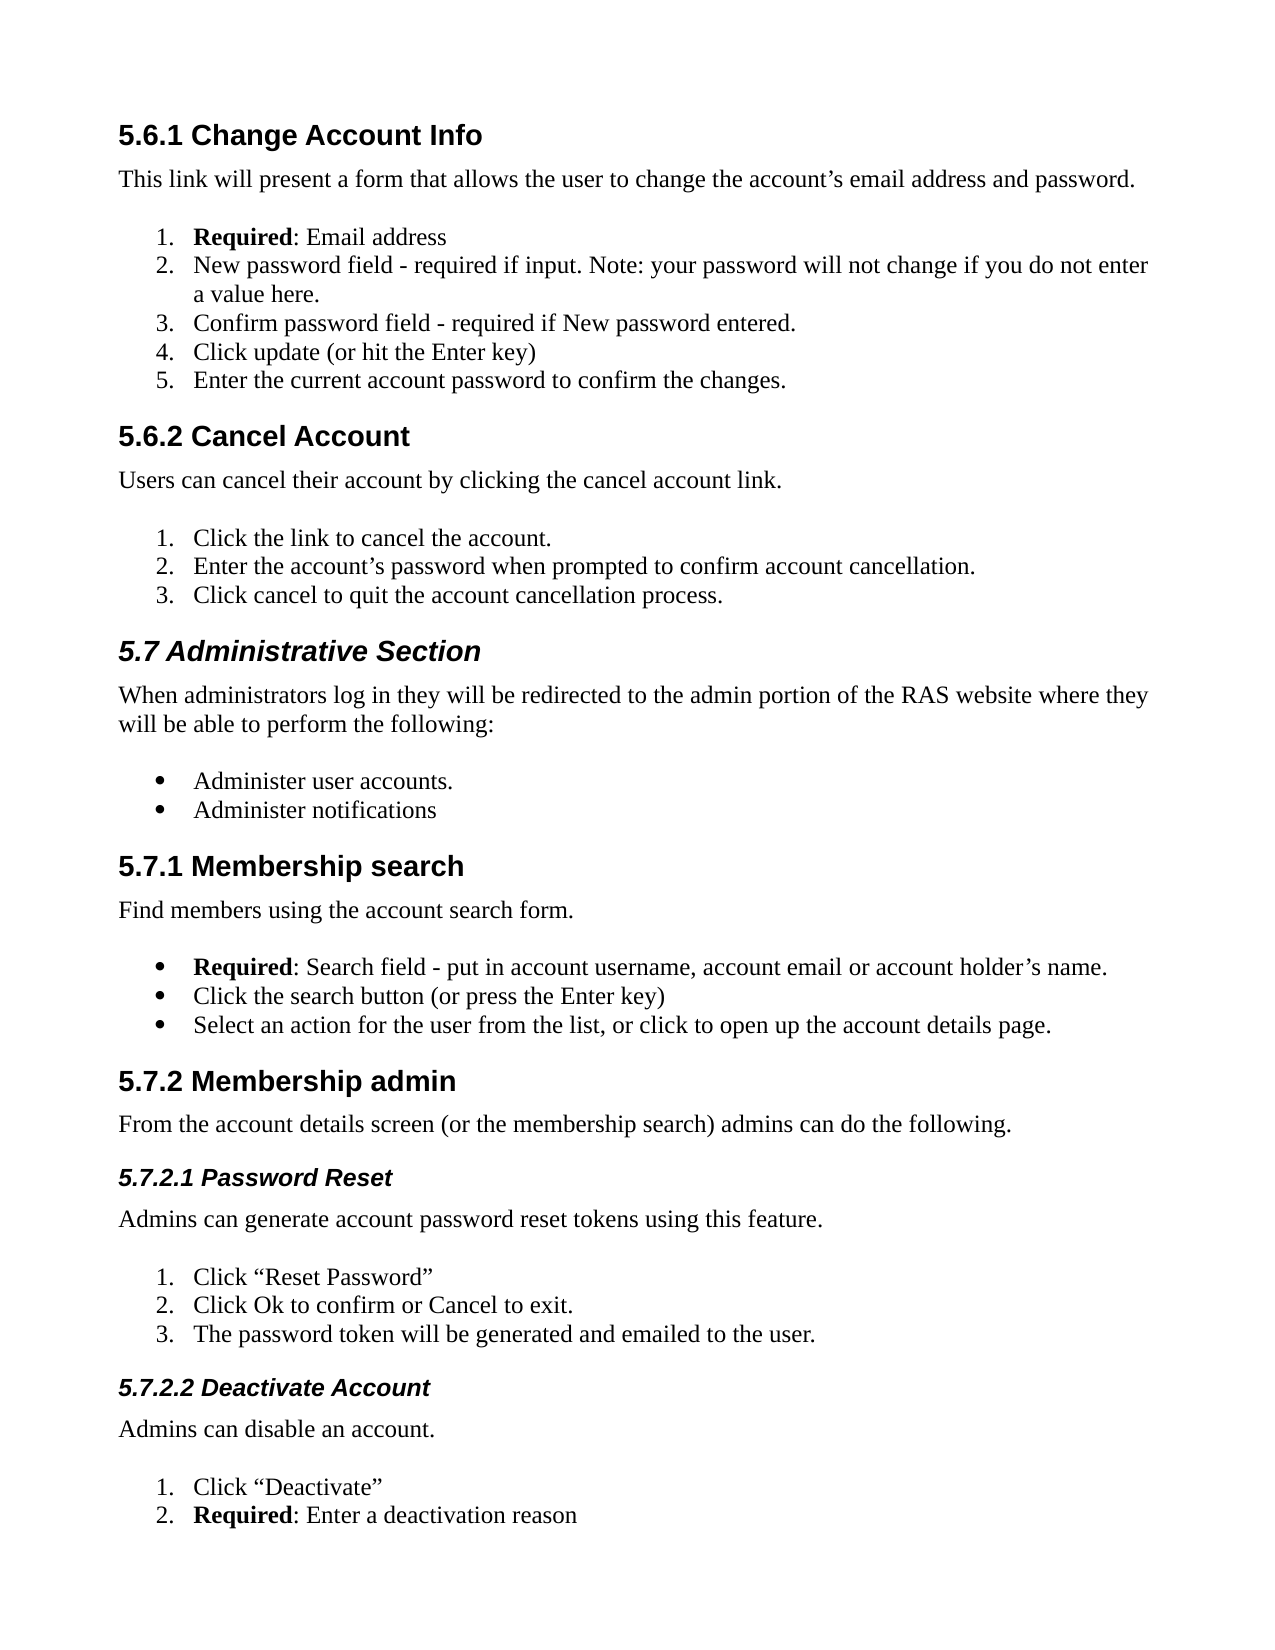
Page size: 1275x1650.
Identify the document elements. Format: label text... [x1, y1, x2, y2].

list Select an action for the user from the list, or click to open up the account details page. [156, 1010, 1157, 1038]
list Enter the current account password to confirm the changes. [156, 365, 1157, 394]
subtitle 5.7.2.1 Password Reset [118, 1163, 1157, 1192]
subtitle 5.7 Administrative Section [118, 634, 1157, 667]
subtitle 5.7.1 Membership search [118, 849, 1157, 882]
list Required: Enter a deactivation reason [156, 1500, 1157, 1529]
text From the account details screen (or the membership search) admins can do the following. [118, 1109, 1157, 1138]
text This link will present a form that allows the user to change the account’s email address and password. [118, 164, 1157, 193]
text Admins can generate account password reset tokens using this feature. [118, 1204, 1157, 1233]
subtitle 5.7.2.2 Deactivate Account [118, 1373, 1157, 1402]
subtitle 5.7.2 Membership admin [118, 1063, 1157, 1097]
list The password token will be generated and emailed to the user. [156, 1319, 1157, 1348]
list Click the link to cancel the account. [156, 523, 1157, 551]
list Click update (or hit the Enter key) [156, 337, 1157, 365]
list Click cancel to quit the account cancellation process. [156, 580, 1157, 609]
list Click “Deactivate” [156, 1472, 1157, 1500]
text Admins can disable an account. [118, 1414, 1157, 1443]
subtitle 5.6.1 Change Account Info [118, 118, 1157, 152]
list Administer user accounts. [156, 766, 1157, 795]
list Click “Reset Password” [156, 1262, 1157, 1291]
list Click Ok to confirm or Cancel to exit. [156, 1291, 1157, 1319]
list Administer notifications [156, 795, 1157, 824]
list Click the search button (or press the Enter key) [156, 981, 1157, 1010]
list New password field - required if input. Note: your password will not change if you do not enter a value here. [156, 250, 1157, 308]
text Users can cancel their account by clicking the cancel account link. [118, 465, 1157, 494]
text When administrators log in they will be redirected to the admin portion of the RAS website where they will be able to perform the following: [118, 680, 1157, 737]
subtitle 5.6.2 Cancel Account [118, 419, 1157, 453]
text Find members using the account search form. [118, 895, 1157, 923]
list Confirm password field - required if New password entered. [156, 308, 1157, 337]
list Required: Search field - put in account username, account email or account holder’s name. [156, 952, 1157, 981]
list Enter the account’s password when prompted to confirm account cancellation. [156, 551, 1157, 580]
list Required: Email address [156, 222, 1157, 250]
